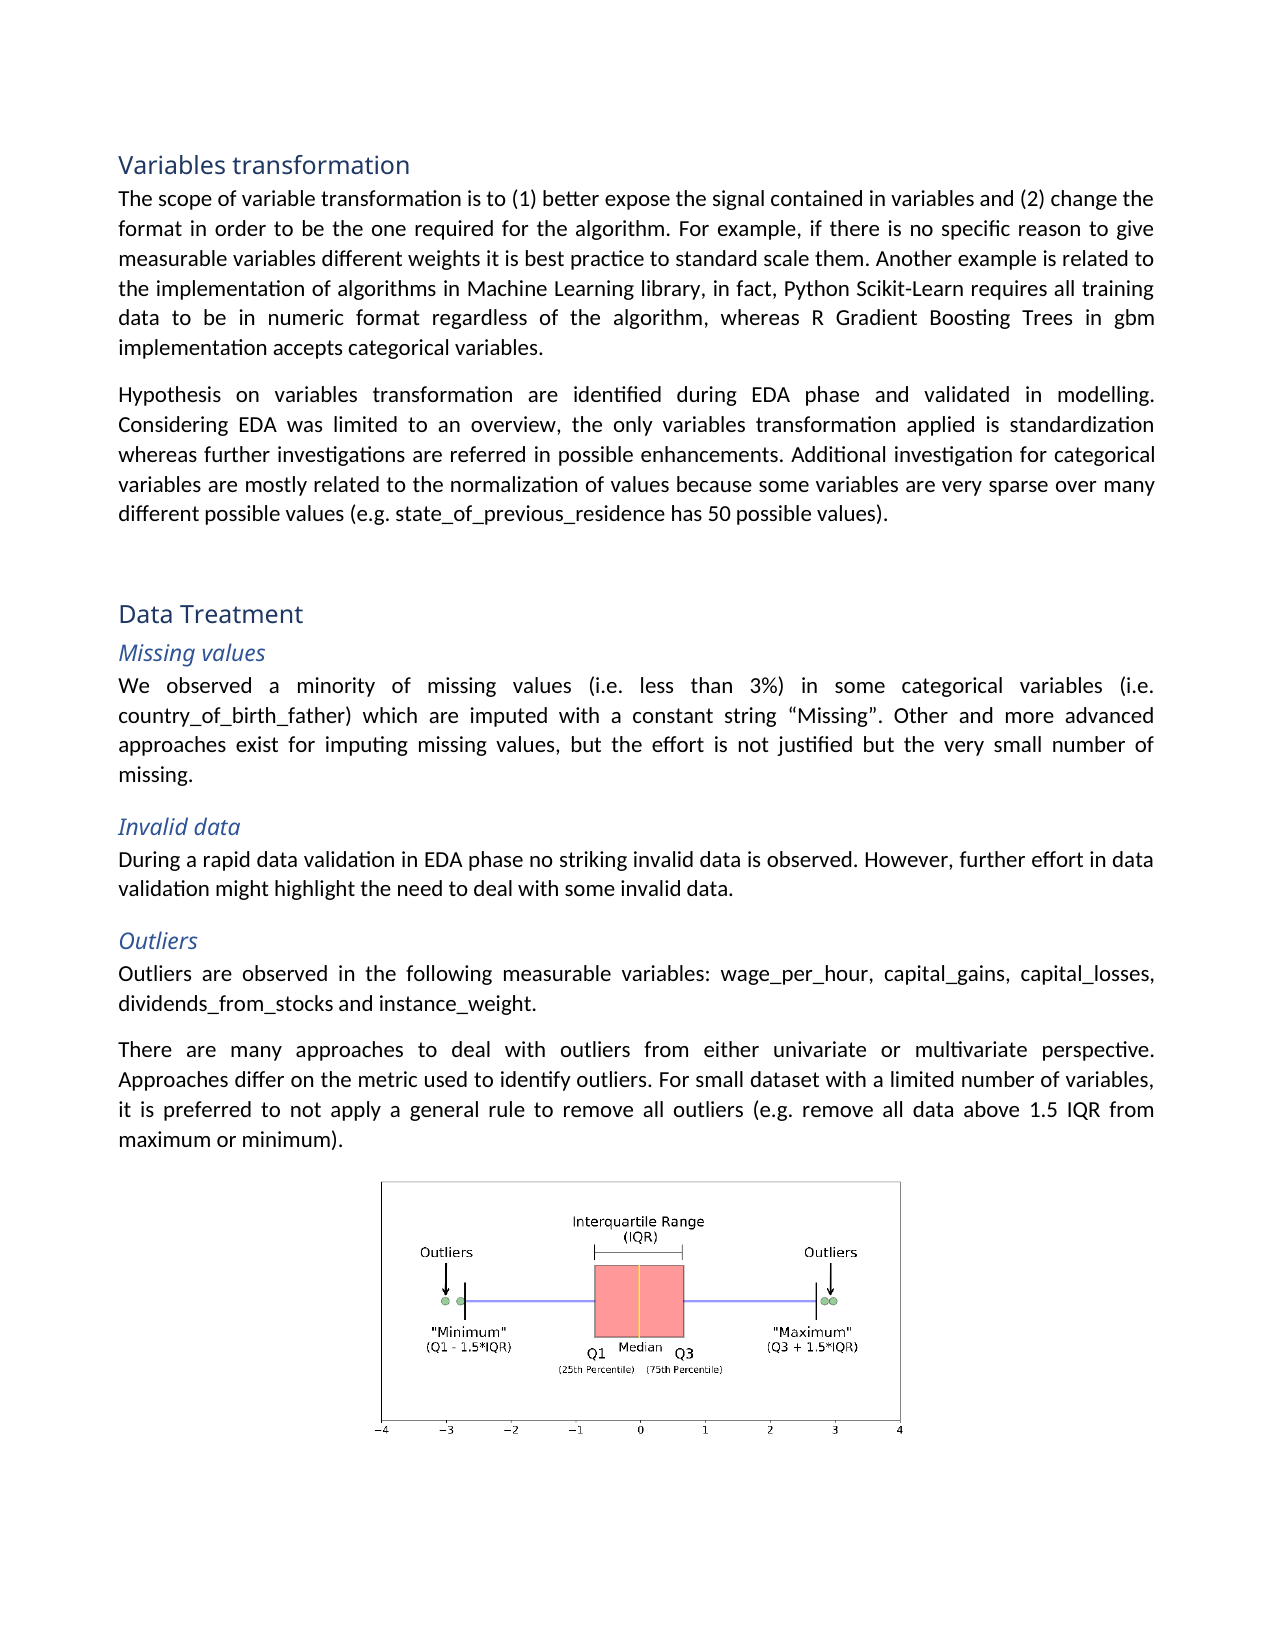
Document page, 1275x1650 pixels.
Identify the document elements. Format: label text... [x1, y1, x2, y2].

text There are many approaches to deal with outliers from either univariate or multivariate perspective. Approaches differ on the metric used to identify outliers. For small dataset with a limited number of variables, it is preferred to not apply a general rule to remove all outliers (e.g. remove all data above 1.5 IQR from maximum or minimum). [118, 1035, 1157, 1153]
text During a rapid data validation in EDA phase no striking invalid data is observed. However, further effort in data validation might highlight the need to deal with some invalid data. [118, 845, 1157, 903]
text The scope of variable transformation is to (1) better expose the signal contained in variables and (2) change the format in order to be the one required for the algorithm. For example, if there is no specific reason to give measurable variables different weights it is best practice to standard scale them. Another example is related to the implementation of algorithms in Machine Learning library, in fact, Python Scikit-Learn requires all training data to be in numeric format regardless of the algorithm, whereas R Gradient Boosting Trees in gbm implementation accepts categorical variables. [118, 184, 1157, 361]
subtitle Data Treatment [118, 597, 1157, 631]
text Outliers are observed in the following measurable variables: wage_per_hour, capital_gains, capital_losses, dividends_from_stocks and instance_weight. [118, 959, 1157, 1017]
subtitle Invalid data [118, 811, 1157, 842]
subtitle Outliers [118, 925, 1157, 957]
subtitle Missing values [118, 637, 1157, 669]
text Hypothesis on variables transformation are identified during EDA phase and validated in modelling. Considering EDA was limited to an overview, the only variables transformation applied is standardization whereas further investigations are referred in possible enhancements. Additional investigation for categorical variables are mostly related to the normalization of values because some variables are very sparse over many different possible values (e.g. state_of_previous_residence has 50 possible values). [118, 380, 1157, 528]
text We observed a minority of missing values (i.e. less than 3%) in some categorical variables (i.e. country_of_birth_father) which are imputed with a constant string “Missing”. Other and more advanced approaches exist for imputing missing values, but the effort is not justified but the very small number of missing. [118, 671, 1157, 788]
subtitle Variables transformation [118, 148, 1157, 182]
